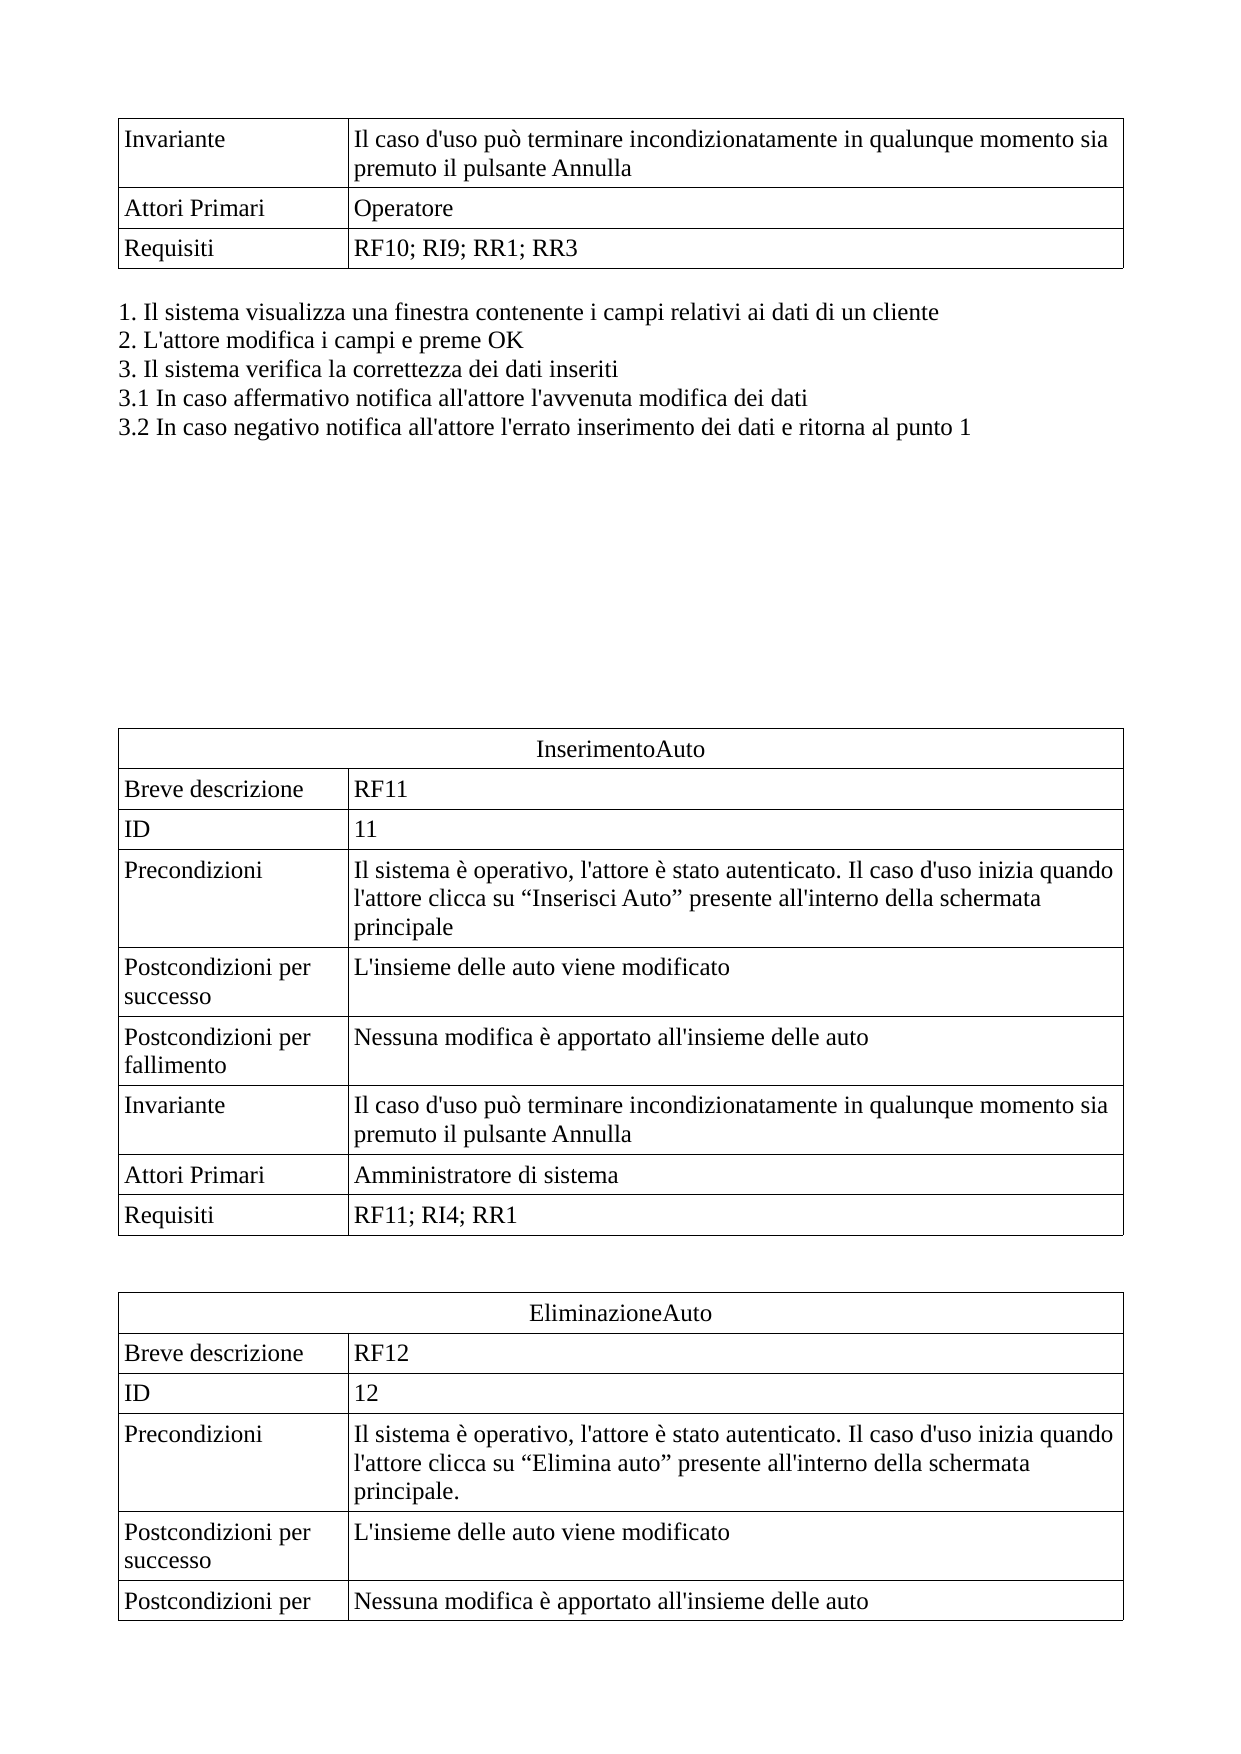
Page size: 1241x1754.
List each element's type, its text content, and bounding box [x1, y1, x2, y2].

table_header InserimentoAuto [119, 729, 1123, 768]
table_cell RF11; RI4; RR1 [349, 1195, 1123, 1234]
table_header EliminazioneAuto [119, 1293, 1123, 1332]
table_cell Il sistema è operativo, l'attore è stato autenticato. Il caso d'uso inizia quando l'attore clicca su “Elimina auto” presente all'interno della schermata principale. [349, 1414, 1123, 1511]
table_cell Breve descrizione [119, 1334, 348, 1373]
table_cell Operatore [349, 188, 1123, 227]
text 3. Il sistema verifica la correttezza dei dati inseriti [118, 354, 1122, 383]
table_cell 11 [349, 810, 1123, 849]
text 3.2 In caso negativo notifica all'attore l'errato inserimento dei dati e ritorna al punto 1 [118, 412, 1122, 440]
table_cell RF10; RI9; RR1; RR3 [349, 229, 1123, 268]
table_cell Invariante [119, 119, 348, 187]
text 2. L'attore modifica i campi e preme OK [118, 325, 1122, 354]
table_cell Attori Primari [119, 188, 348, 227]
table_cell Breve descrizione [119, 769, 348, 808]
text 1. Il sistema visualizza una finestra contenente i campi relativi ai dati di un cliente [118, 297, 1122, 325]
table_cell RF11 [349, 769, 1123, 808]
table_cell Requisiti [119, 1195, 348, 1234]
table_cell Il sistema è operativo, l'attore è stato autenticato. Il caso d'uso inizia quando l'attore clicca su “Inserisci Auto” presente all'interno della schermata principale [349, 850, 1123, 947]
table_cell RF12 [349, 1334, 1123, 1373]
table_cell Precondizioni [119, 1414, 348, 1511]
table_cell Postcondizioni per fallimento [119, 1017, 348, 1085]
table_cell ID [119, 1374, 348, 1413]
table_cell L'insieme delle auto viene modificato [349, 1512, 1123, 1580]
table_cell Postcondizioni per successo [119, 948, 348, 1016]
table_cell Precondizioni [119, 850, 348, 947]
table_cell Attori Primari [119, 1155, 348, 1194]
table_cell Amministratore di sistema [349, 1155, 1123, 1194]
table_cell Il caso d'uso può terminare incondizionatamente in qualunque momento sia premuto il pulsante Annulla [349, 119, 1123, 187]
table_cell L'insieme delle auto viene modificato [349, 948, 1123, 1016]
table_cell Il caso d'uso può terminare incondizionatamente in qualunque momento sia premuto il pulsante Annulla [349, 1086, 1123, 1154]
table_cell Nessuna modifica è apportato all'insieme delle auto [349, 1017, 1123, 1085]
table_cell 12 [349, 1374, 1123, 1413]
table_cell Invariante [119, 1086, 348, 1154]
table_cell Nessuna modifica è apportato all'insieme delle auto [349, 1581, 1123, 1620]
table_cell Requisiti [119, 229, 348, 268]
text 3.1 In caso affermativo notifica all'attore l'avvenuta modifica dei dati [118, 383, 1122, 412]
table_cell ID [119, 810, 348, 849]
table_cell Postcondizioni per successo [119, 1512, 348, 1580]
table_cell Postcondizioni per [119, 1581, 348, 1620]
